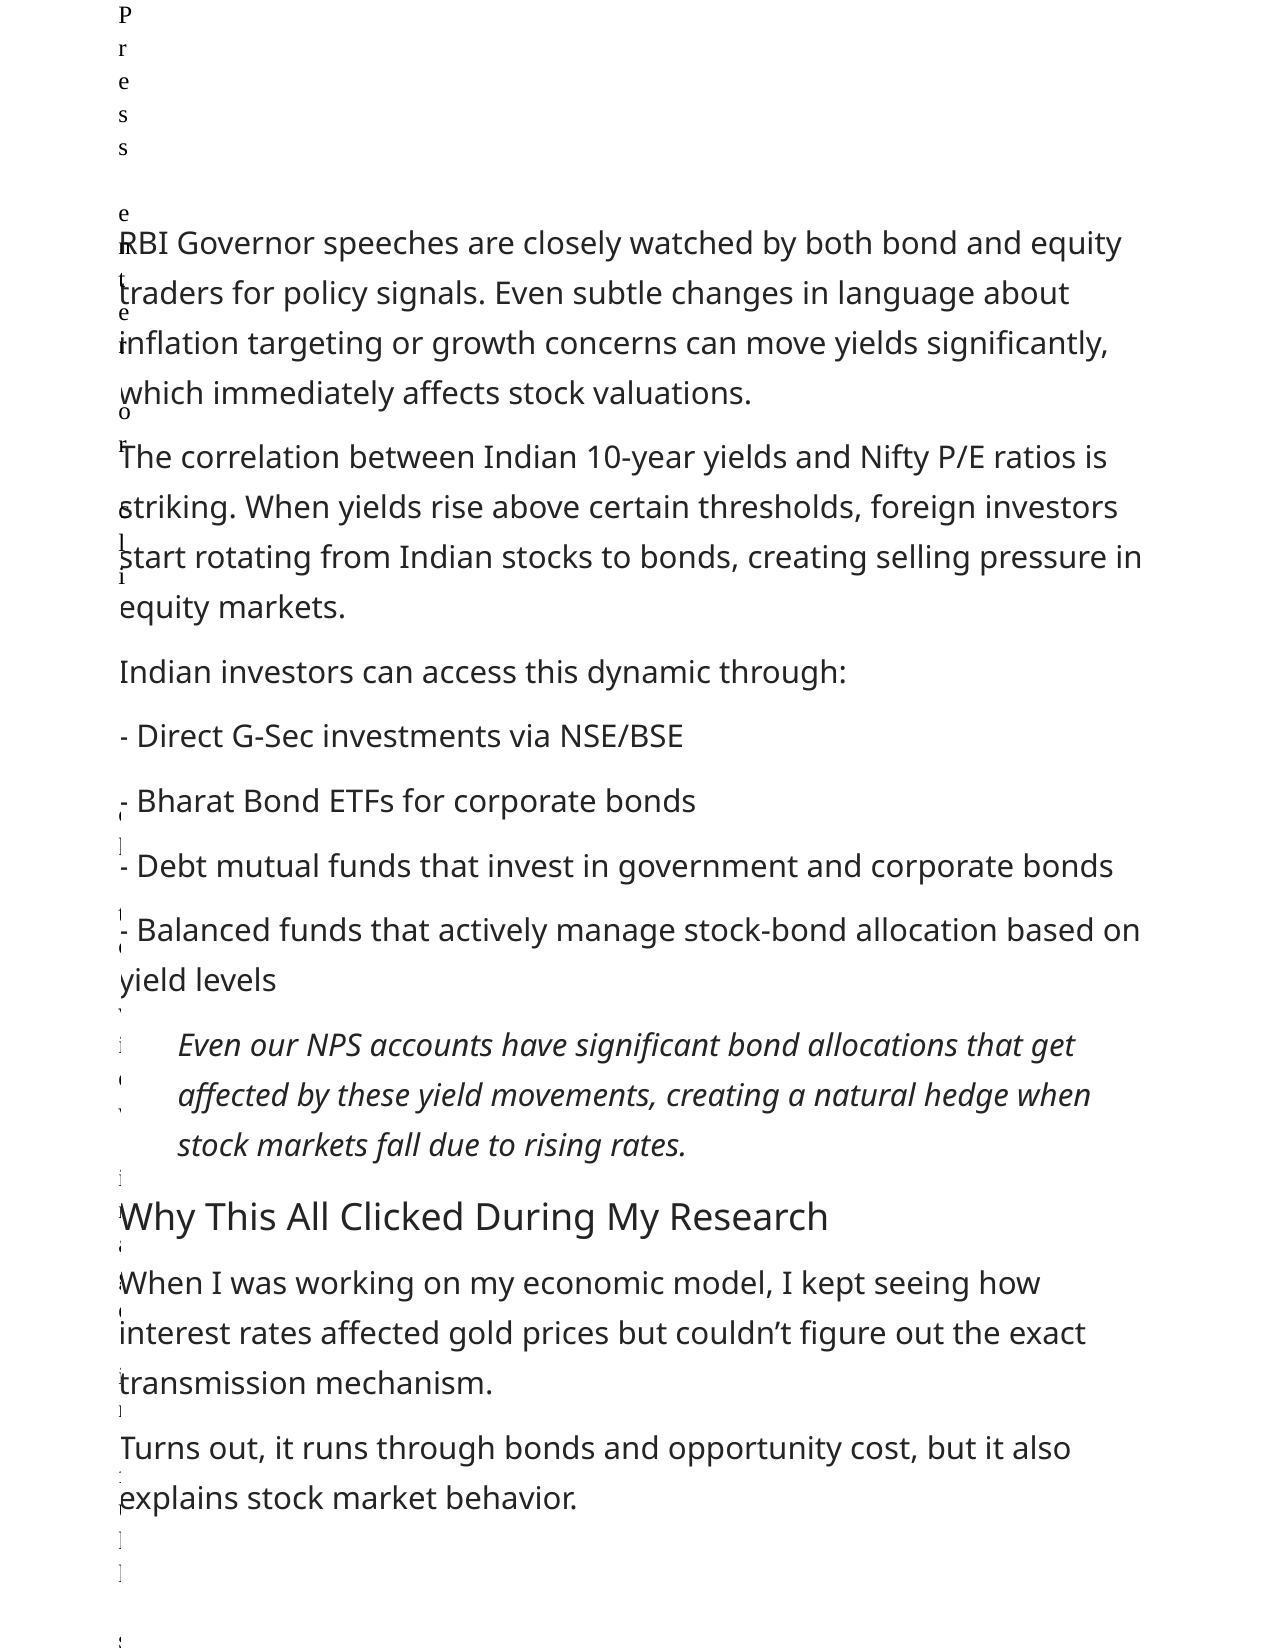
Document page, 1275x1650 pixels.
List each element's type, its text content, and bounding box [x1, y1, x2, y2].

text When I was working on my economic model, I kept seeing how interest rates affected gold prices but couldn’t figure out the exact transmission mechanism. [121, 1254, 1157, 1404]
text Turns out, it runs through bonds and opportunity cost, but it also explains stock market behavior. [121, 1418, 1157, 1518]
text RBI Governor speeches are closely watched by both bond and equity traders for policy signals. Even subtle changes in language about inflation targeting or growth concerns can move yields significantly, which immediately affects stock valuations. [121, 213, 1157, 413]
text Indian investors can access this dynamic through: [121, 642, 1157, 692]
text - Direct G-Sec investments via NSE/BSE [121, 707, 1157, 757]
text The correlation between Indian 10-year yields and Nifty P/E ratios is striking. When yields rise above certain thresholds, foreign investors start rotating from Indian stocks to bonds, creating selling pressure in equity markets. [121, 428, 1157, 628]
text Even our NPS accounts have significant bond allocations that get affected by these yield movements, creating a natural hedge when stock markets fall due to rising rates. [177, 1015, 1098, 1165]
text - Balanced funds that actively manage stock-bond allocation based on yield levels [121, 901, 1157, 1001]
text - Debt mutual funds that invest in government and corporate bonds [121, 836, 1157, 886]
text - Bharat Bond ETFs for corporate bonds [121, 772, 1157, 822]
subtitle Why This All Clicked During My Research [121, 1190, 1157, 1241]
